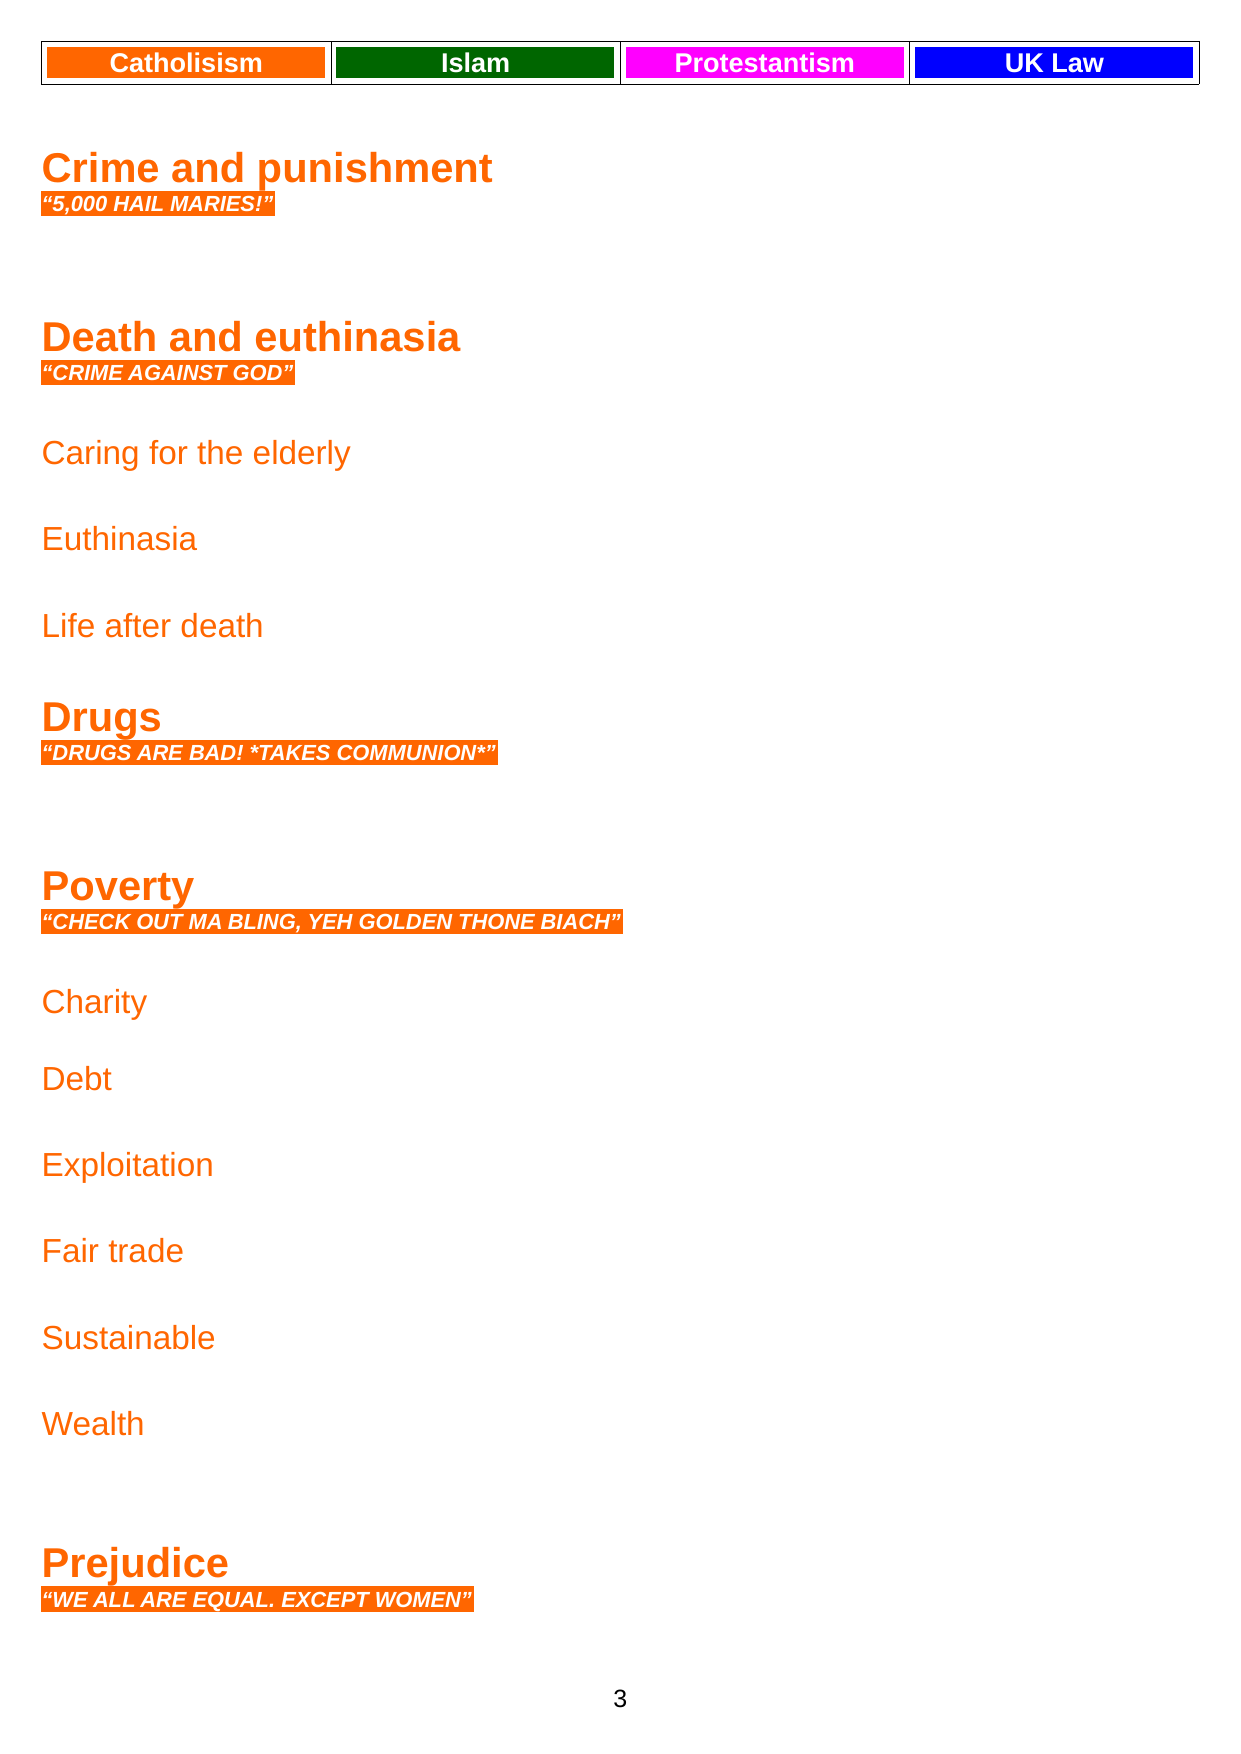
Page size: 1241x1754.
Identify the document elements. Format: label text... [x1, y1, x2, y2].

text Debt [41, 1059, 1199, 1097]
text Sustainable [41, 1318, 1199, 1356]
text “WE ALL ARE EQUAL. EXCEPT WOMEN” [41, 1586, 1199, 1612]
text Wealth [41, 1404, 1199, 1443]
text “CHECK OUT MA BLING, YEH GOLDEN THONE BIACH” [41, 909, 1199, 934]
text “CRIME AGAINST GOD” [41, 360, 1199, 385]
text “DRUGS ARE BAD! *TAKES COMMUNION*” [41, 740, 1199, 765]
text Charity [41, 982, 1199, 1020]
text Caring for the elderly [41, 433, 1199, 471]
text Prejudice [41, 1538, 1199, 1586]
text Fair trade [41, 1232, 1199, 1270]
text Life after death [41, 606, 1199, 644]
text Death and euthinasia [41, 312, 1199, 360]
text Crime and punishment [41, 143, 1199, 191]
text Exploitation [41, 1145, 1199, 1184]
text Drugs [41, 692, 1199, 740]
text “5,000 HAIL MARIES!” [41, 191, 1199, 264]
text Euthinasia [41, 519, 1199, 558]
text Poverty [41, 861, 1199, 909]
